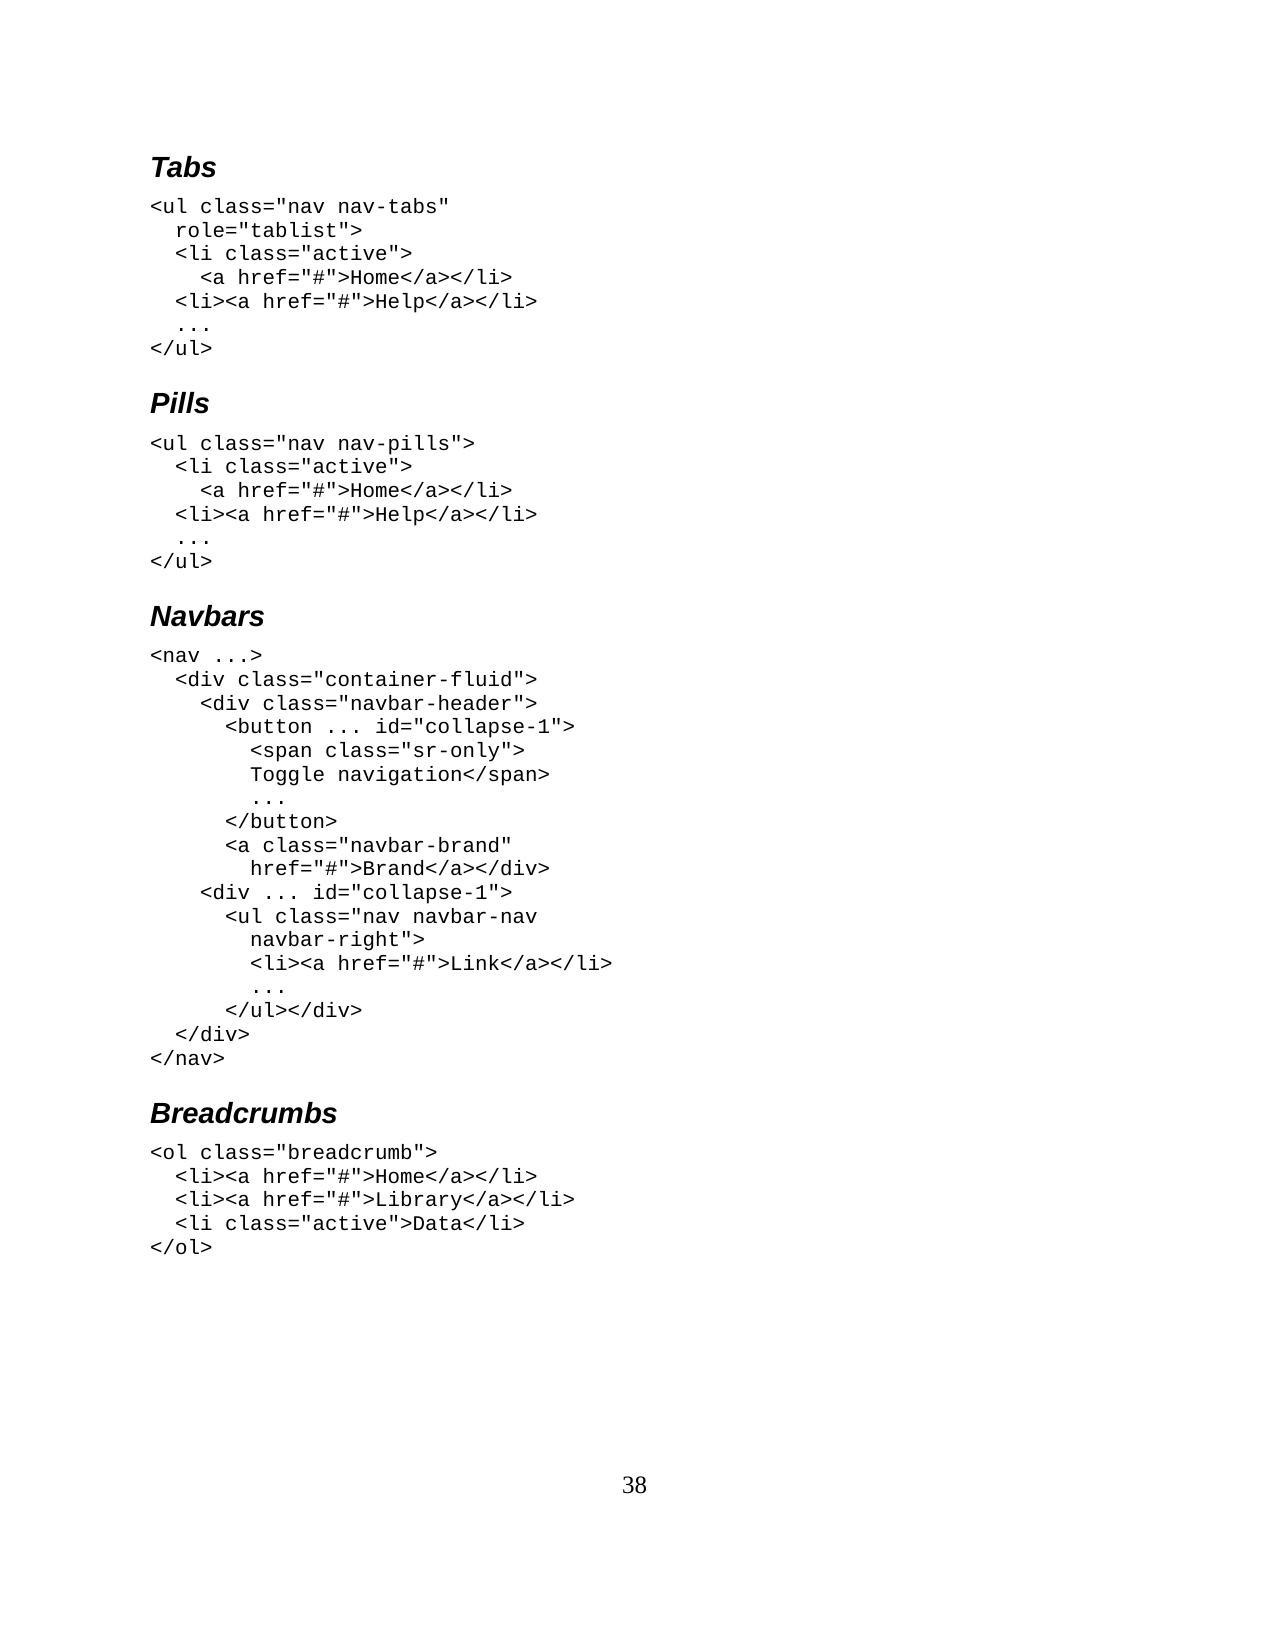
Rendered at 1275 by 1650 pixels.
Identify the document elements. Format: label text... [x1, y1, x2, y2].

text <li class="active"> [150, 456, 1125, 480]
text <a href="#">Home</a></li> [150, 480, 1125, 503]
text <div class="container-fluid"> [150, 669, 1125, 693]
text role="tablist"> [150, 220, 1125, 243]
text </ul></div> [150, 1000, 1125, 1024]
text <div ... id="collapse-1"> [150, 882, 1125, 906]
text <li class="active">Data</li> [150, 1213, 1125, 1237]
text <li><a href="#">Library</a></li> [150, 1189, 1125, 1213]
text </ul> [150, 551, 1125, 574]
text <a class="navbar-brand" [150, 835, 1125, 858]
text </ul> [150, 338, 1125, 362]
text <ul class="nav nav-pills"> [150, 433, 1125, 456]
text <li><a href="#">Link</a></li> [150, 953, 1125, 977]
text <span class="sr-only"> [150, 740, 1125, 764]
text <li class="active"> [150, 243, 1125, 267]
text ... [150, 787, 1125, 811]
text </button> [150, 811, 1125, 835]
text <button ... id="collapse-1"> [150, 716, 1125, 740]
text ... [150, 314, 1125, 338]
text <div class="navbar-header"> [150, 693, 1125, 716]
text href="#">Brand</a></div> [150, 858, 1125, 882]
text Toggle navigation</span> [150, 764, 1125, 787]
text </ol> [150, 1237, 1125, 1260]
text <ul class="nav navbar-nav [150, 906, 1125, 929]
text <a href="#">Home</a></li> [150, 267, 1125, 291]
subtitle Tabs [150, 150, 1125, 183]
text <ul class="nav nav-tabs" [150, 196, 1125, 220]
text navbar-right"> [150, 929, 1125, 953]
text <li><a href="#">Help</a></li> [150, 291, 1125, 314]
subtitle Navbars [150, 599, 1125, 633]
text ... [150, 977, 1125, 1000]
subtitle Breadcrumbs [150, 1096, 1125, 1130]
text ... [150, 527, 1125, 551]
text <li><a href="#">Home</a></li> [150, 1166, 1125, 1189]
text <li><a href="#">Help</a></li> [150, 503, 1125, 527]
text </div> [150, 1024, 1125, 1047]
text <nav ...> [150, 646, 1125, 669]
text </nav> [150, 1047, 1125, 1071]
text <ol class="breadcrumb"> [150, 1142, 1125, 1166]
subtitle Pills [150, 387, 1125, 420]
